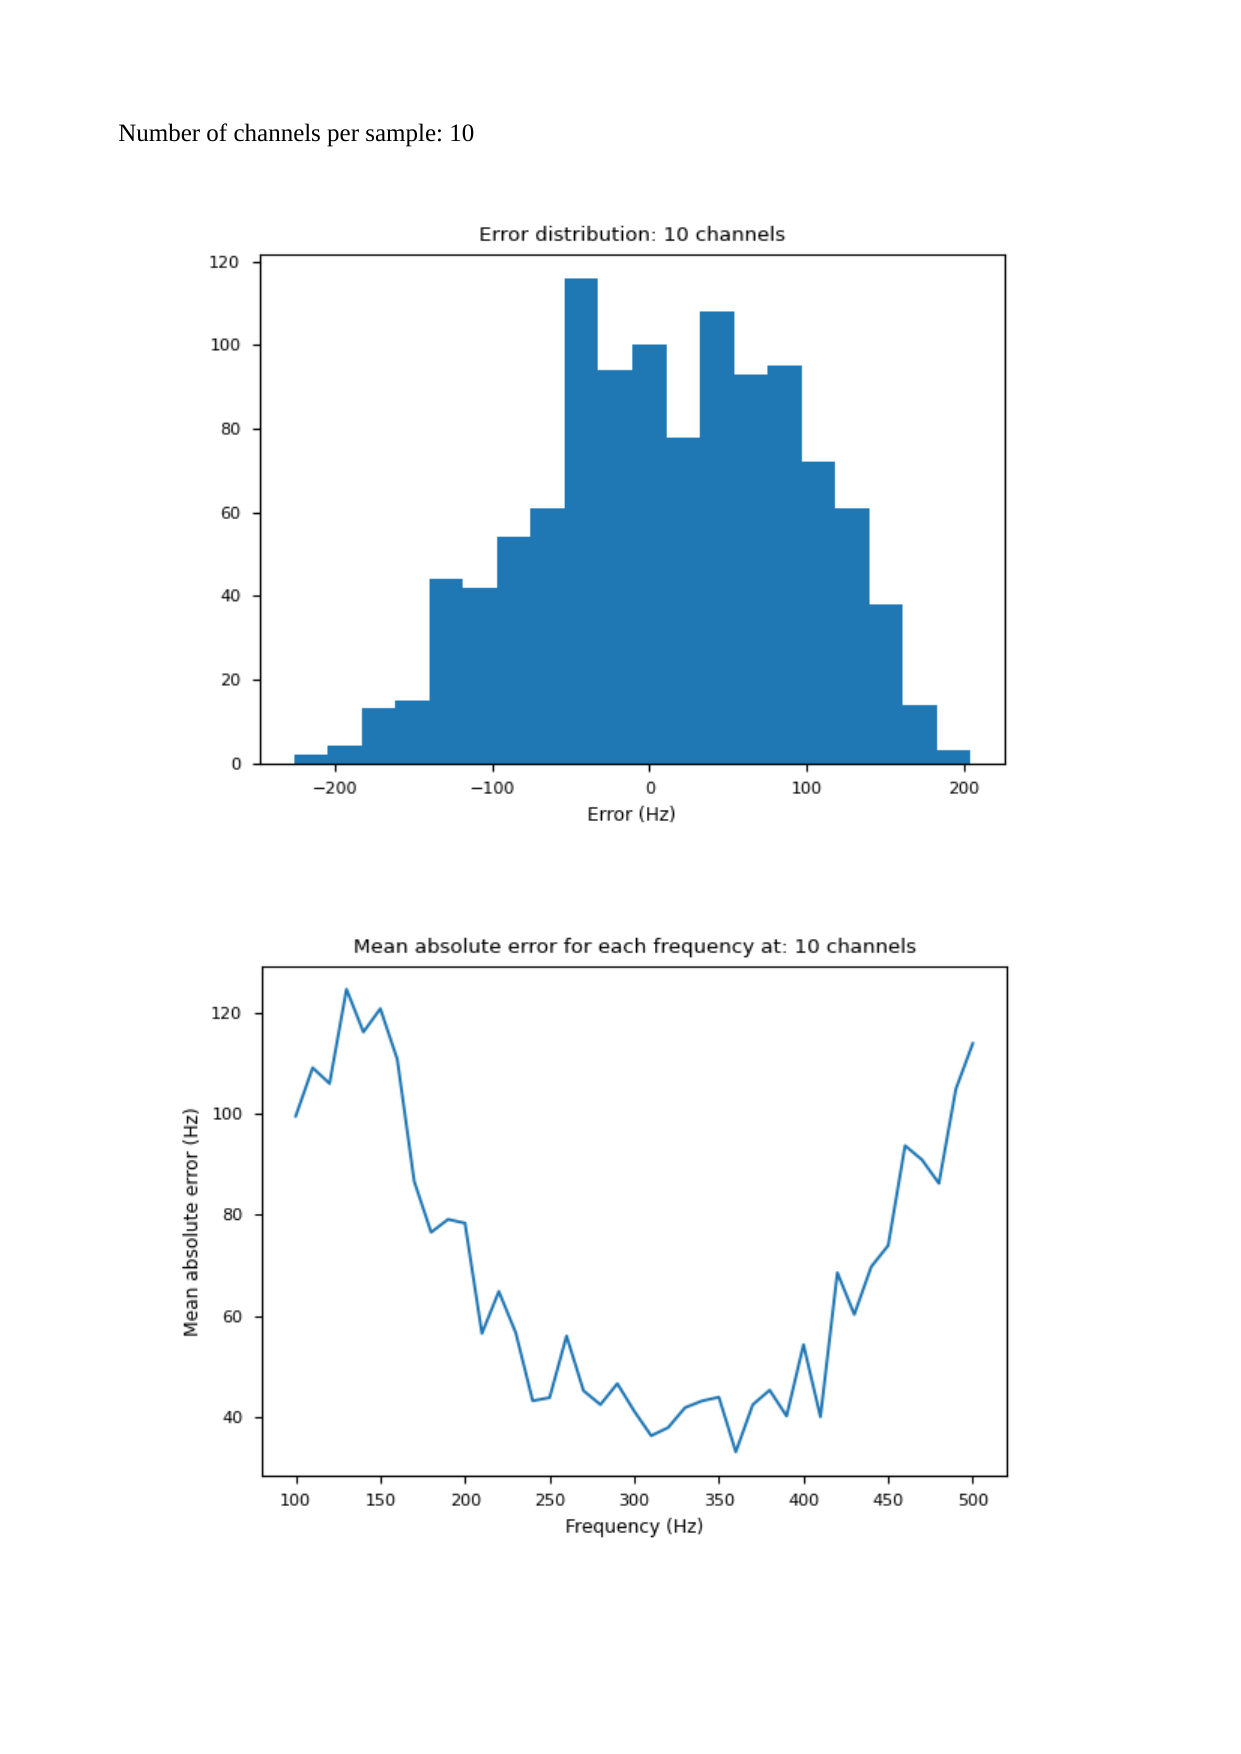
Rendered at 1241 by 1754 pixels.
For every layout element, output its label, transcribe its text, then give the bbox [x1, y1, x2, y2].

text Number of channels per sample: 10 [118, 118, 1122, 147]
picture [140, 175, 1100, 836]
picture [142, 887, 1103, 1548]
